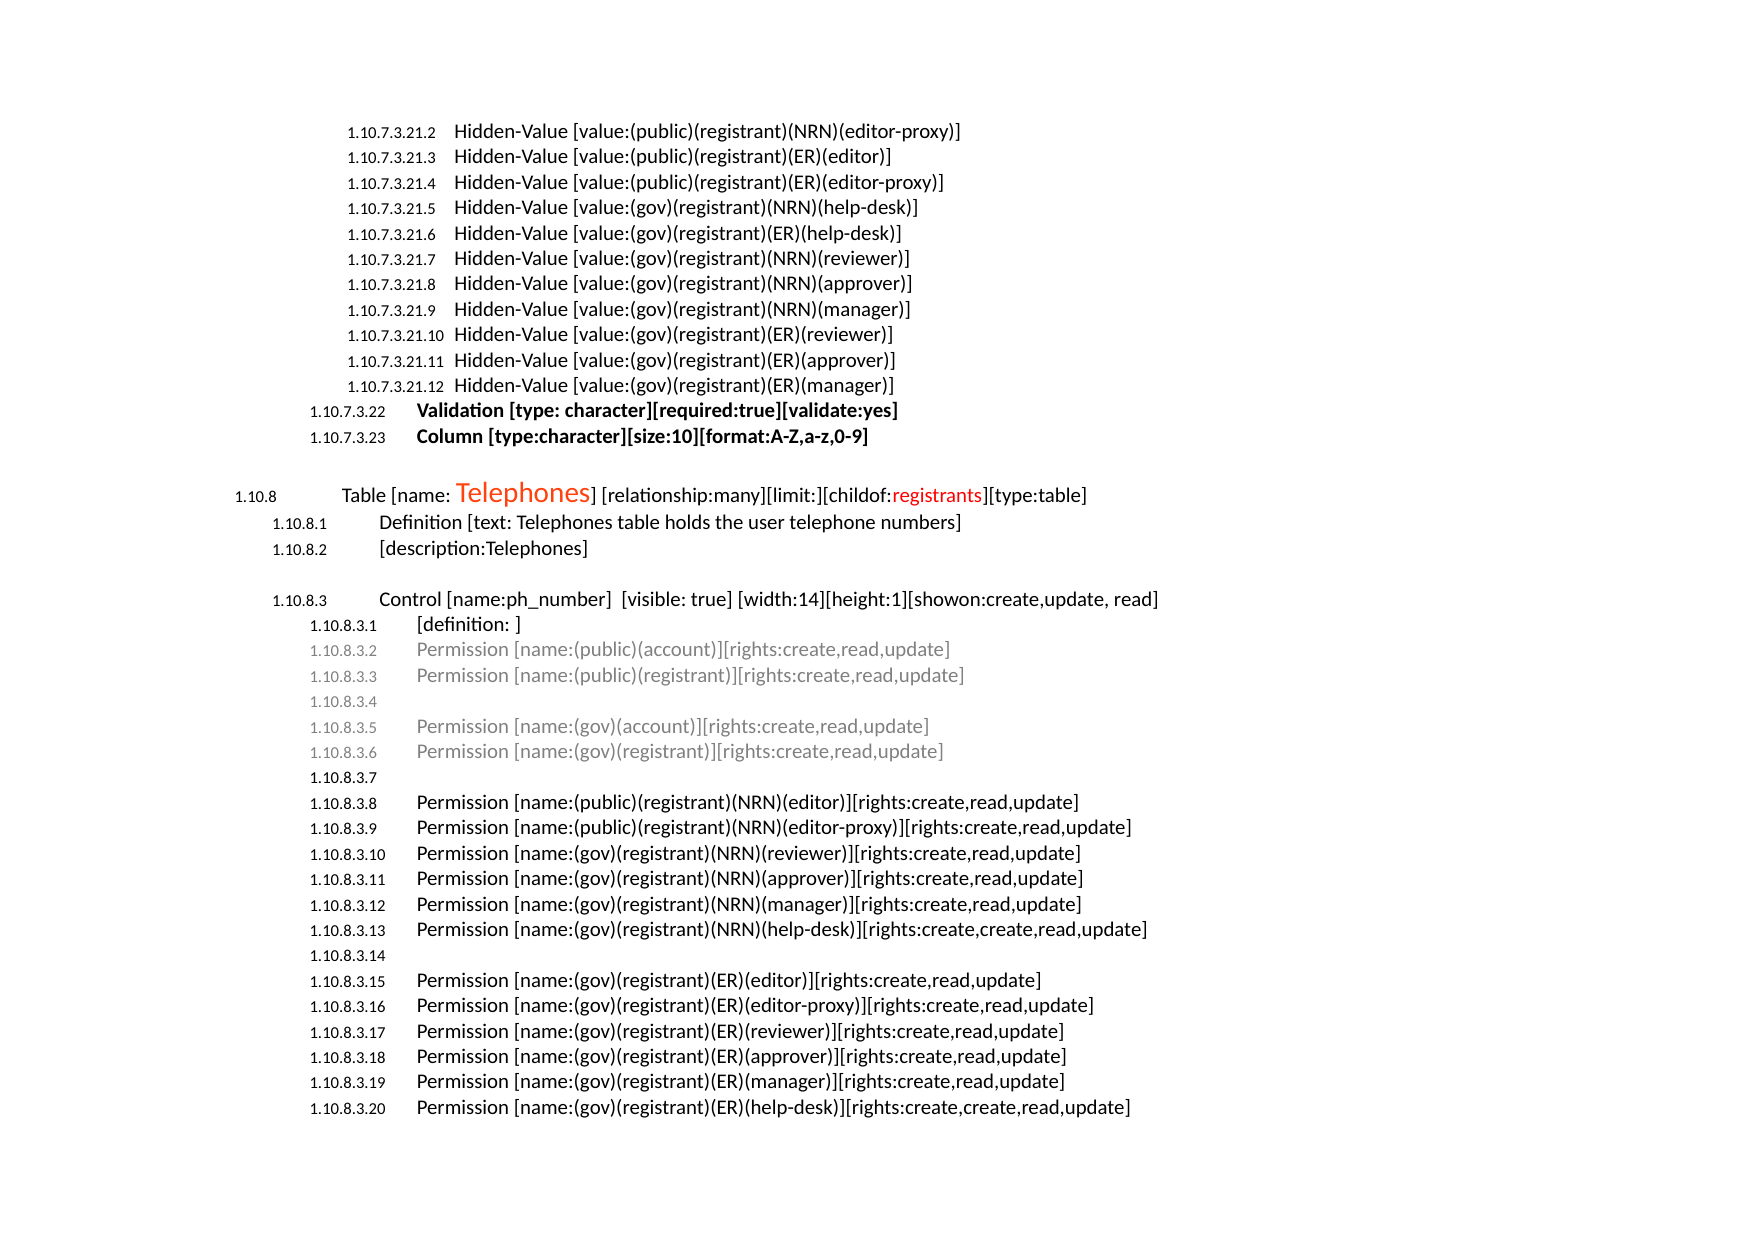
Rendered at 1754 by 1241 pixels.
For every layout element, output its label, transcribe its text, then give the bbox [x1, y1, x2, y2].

list Permission [name:(gov)(registrant)(ER)(reviewer)][rights:create,read,update] [306, 1018, 1636, 1043]
list Hidden-Value [value:(public)(registrant)(ER)(editor-proxy)] [343, 169, 1636, 194]
list Permission [name:(gov)(registrant)(ER)(approver)][rights:create,read,update] [306, 1043, 1636, 1069]
list Permission [name:(gov)(registrant)(ER)(manager)][rights:create,read,update] [306, 1069, 1636, 1094]
list Column [type:character][size:10][format:A-Z,a-z,0-9] [306, 423, 1636, 448]
list Permission [name:(gov)(registrant)(NRN)(reviewer)][rights:create,read,update] [306, 840, 1636, 865]
list Hidden-Value [value:(gov)(registrant)(NRN)(reviewer)] [343, 245, 1636, 271]
list Permission [name:(gov)(registrant)(ER)(editor-proxy)][rights:create,read,update] [306, 992, 1636, 1018]
list [definition: ] [306, 611, 1636, 637]
list Hidden-Value [value:(gov)(registrant)(NRN)(manager)] [343, 296, 1636, 321]
list Hidden-Value [value:(gov)(registrant)(ER)(reviewer)] [343, 321, 1636, 347]
list Hidden-Value [value:(public)(registrant)(ER)(editor)] [343, 143, 1636, 169]
list Hidden-Value [value:(gov)(registrant)(ER)(manager)] [343, 372, 1636, 398]
list Permission [name:(gov)(account)][rights:create,read,update] [306, 713, 1636, 738]
list Permission [name:(gov)(registrant)(NRN)(help-desk)][rights:create,create,read,update] [306, 916, 1636, 942]
list Hidden-Value [value:(public)(registrant)(NRN)(editor-proxy)] [343, 118, 1636, 143]
list Hidden-Value [value:(gov)(registrant)(NRN)(help-desk)] [343, 194, 1636, 220]
list Control [name:ph_number] [visible: true] [width:14][height:1][showon:create,update, read] [268, 586, 1636, 611]
list Hidden-Value [value:(gov)(registrant)(NRN)(approver)] [343, 271, 1636, 296]
list Validation [type: character][required:true][validate:yes] [306, 398, 1636, 423]
list Table [name: Telephones] [relationship:many][limit:][childof:registrants][type:table] [231, 474, 1636, 509]
list Permission [name:(public)(registrant)(NRN)(editor-proxy)][rights:create,read,update] [306, 814, 1636, 840]
list Permission [name:(gov)(registrant)(NRN)(manager)][rights:create,read,update] [306, 891, 1636, 916]
list Hidden-Value [value:(gov)(registrant)(ER)(help-desk)] [343, 220, 1636, 245]
list Permission [name:(public)(registrant)][rights:create,read,update] [306, 662, 1636, 687]
list Definition [text: Telephones table holds the user telephone numbers] [268, 509, 1636, 535]
list [description:Telephones] [268, 535, 1636, 560]
list Permission [name:(gov)(registrant)][rights:create,read,update] [306, 738, 1636, 764]
list Permission [name:(gov)(registrant)(NRN)(approver)][rights:create,read,update] [306, 865, 1636, 891]
list Permission [name:(public)(registrant)(NRN)(editor)][rights:create,read,update] [306, 789, 1636, 814]
list Permission [name:(gov)(registrant)(ER)(editor)][rights:create,read,update] [306, 967, 1636, 992]
list Permission [name:(gov)(registrant)(ER)(help-desk)][rights:create,create,read,update] [306, 1094, 1636, 1119]
list Permission [name:(public)(account)][rights:create,read,update] [306, 637, 1636, 662]
list Hidden-Value [value:(gov)(registrant)(ER)(approver)] [343, 347, 1636, 372]
